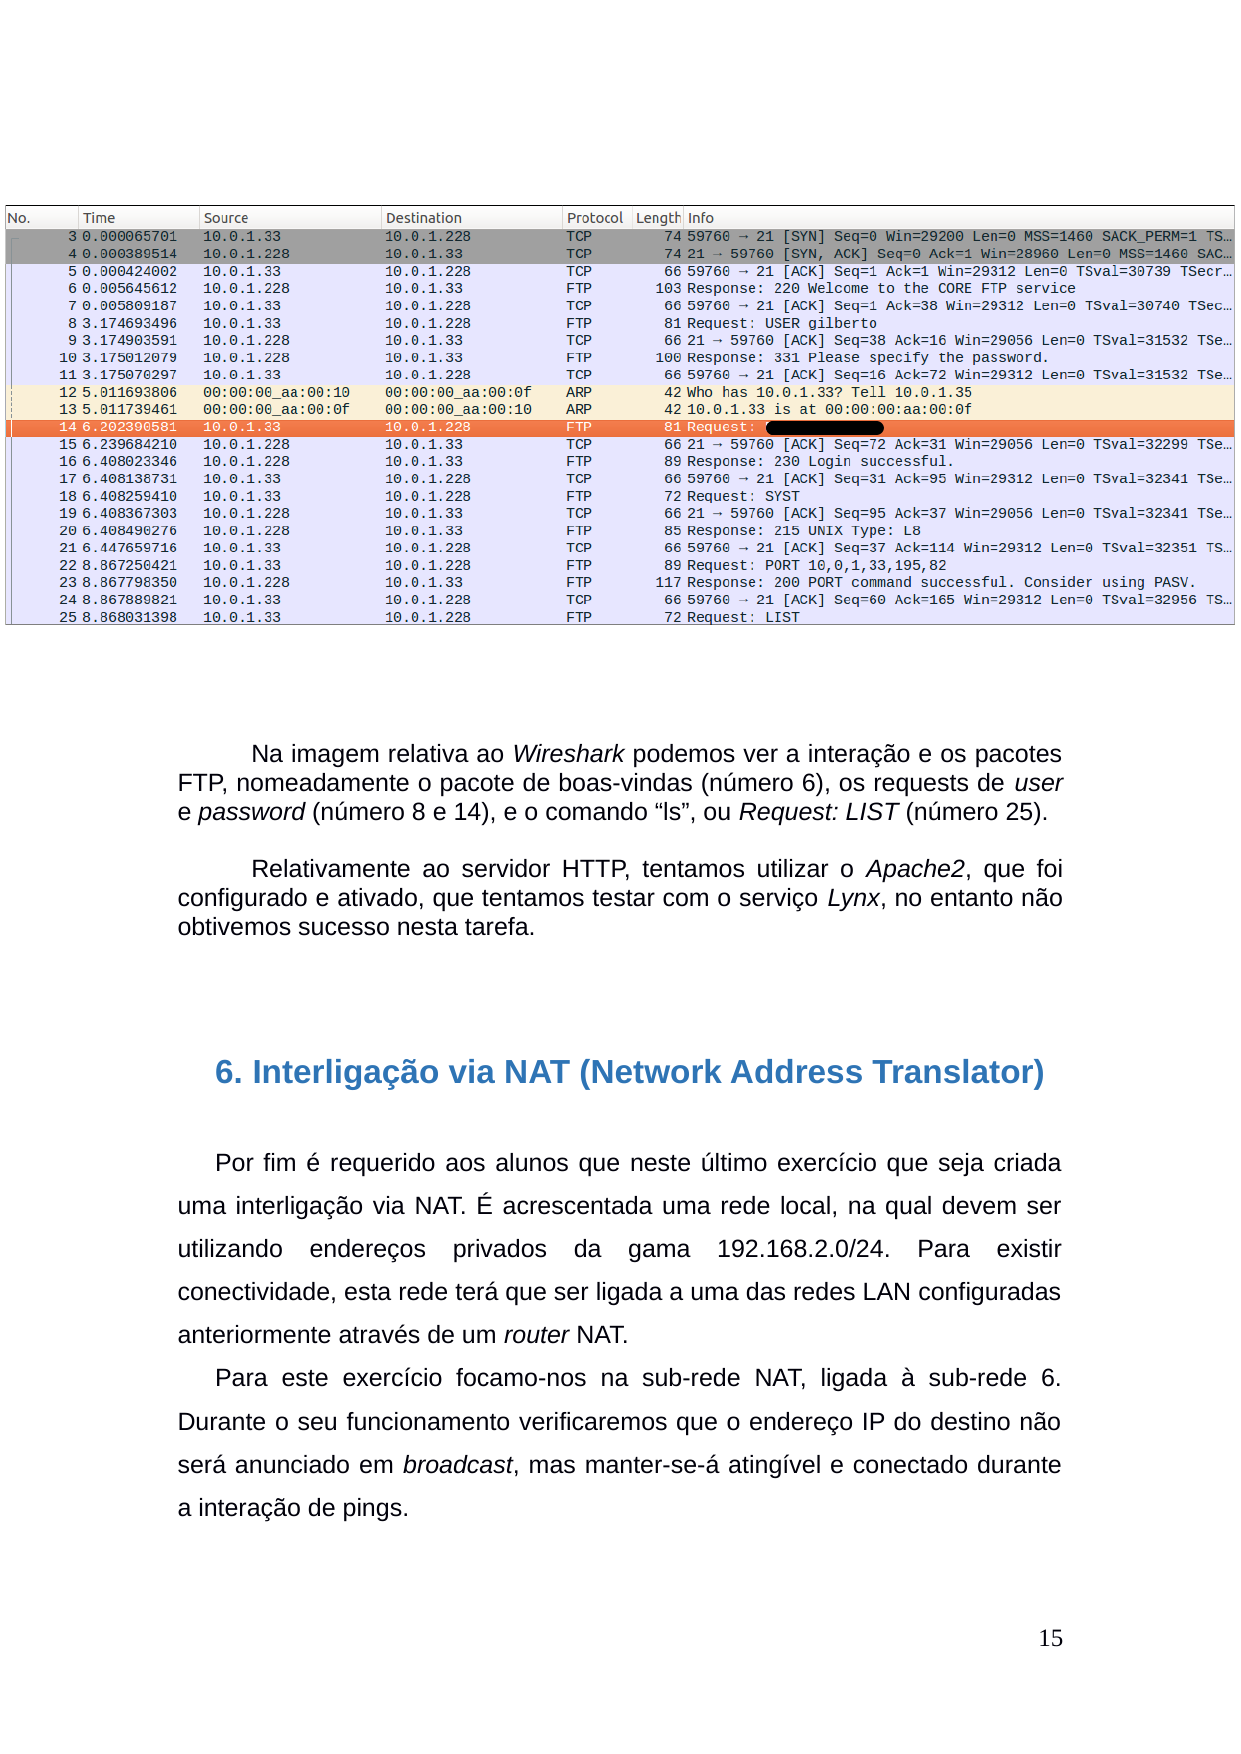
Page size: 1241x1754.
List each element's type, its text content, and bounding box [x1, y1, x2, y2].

picture [5, 205, 1235, 625]
subtitle Interligação via NAT (Network Address Translator) [215, 1052, 1063, 1090]
text Para este exercício focamo-nos na sub-rede NAT, ligada à sub-rede 6. Durante o seu funcionamento verificaremos que o endereço IP do destino não será anunciado em broadcast, mas manter-se-á atingível e conectado durante a interação de pings. [177, 1363, 1063, 1522]
text Relativamente ao servidor HTTP, tentamos utilizar o Apache2, que foi configurado e ativado, que tentamos testar com o serviço Lynx, no entanto não obtivemos sucesso nesta tarefa. [177, 854, 1063, 941]
text Por fim é requerido aos alunos que neste último exercício que seja criada uma interligação via NAT. É acrescentada uma rede local, na qual devem ser utilizando endereços privados da gama 192.168.2.0/24. Para existir conectividade, esta rede terá que ser ligada a uma das redes LAN configuradas anteriormente através de um router NAT. [177, 1148, 1063, 1349]
text Na imagem relativa ao Wireshark podemos ver a interação e os pacotes FTP, nomeadamente o pacote de boas-vindas (número 6), os requests de user e password (número 8 e 14), e o comando “ls”, ou Request: LIST (número 25). [177, 739, 1063, 826]
